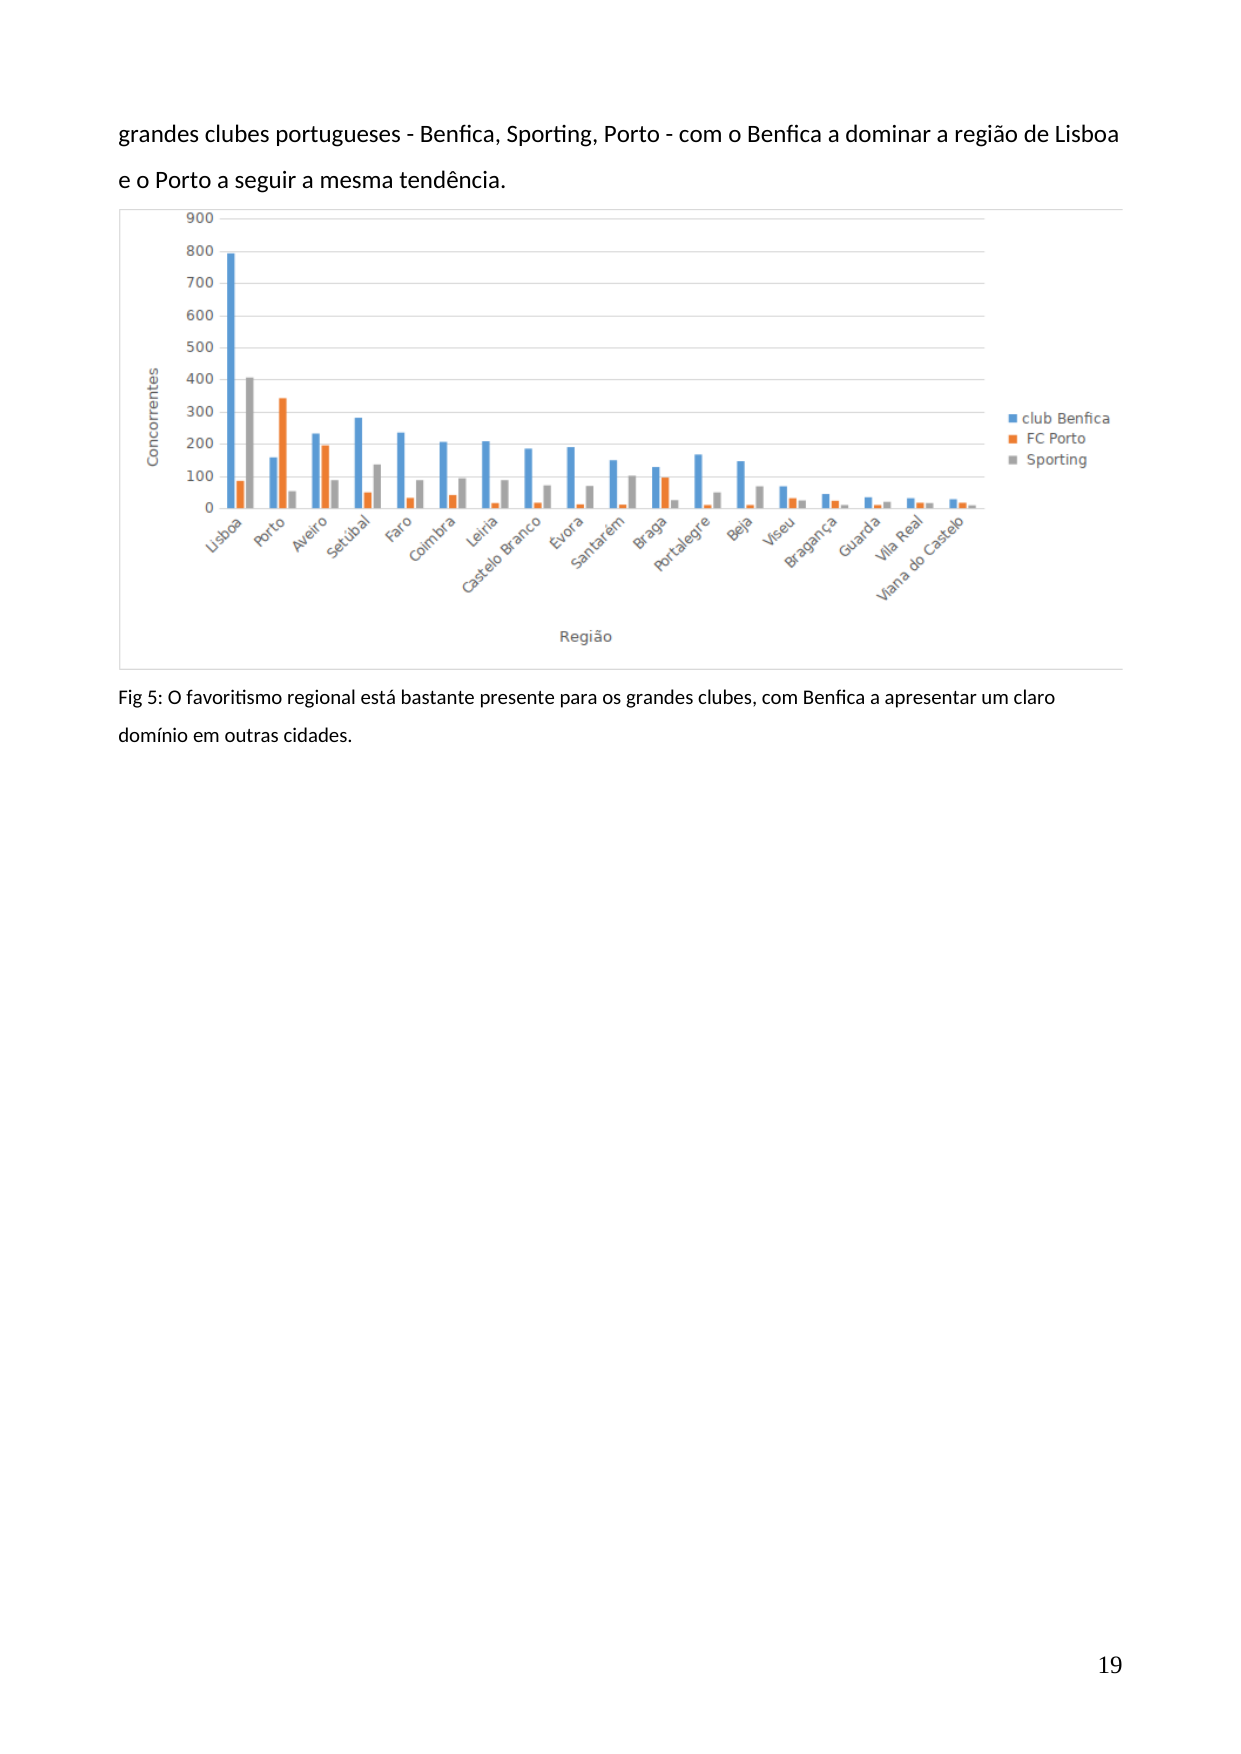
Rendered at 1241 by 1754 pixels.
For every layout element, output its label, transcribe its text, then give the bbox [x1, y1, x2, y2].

text grandes clubes portugueses - Benfica, Sporting, Porto - com o Benfica a dominar a região de Lisboa e o Porto a seguir a mesma tendência. [118, 118, 1122, 194]
text Fig 5: O favoritismo regional está bastante presente para os grandes clubes, com Benfica a apresentar um claro domínio em outras cidades. [118, 684, 1122, 748]
picture [118, 209, 1123, 670]
